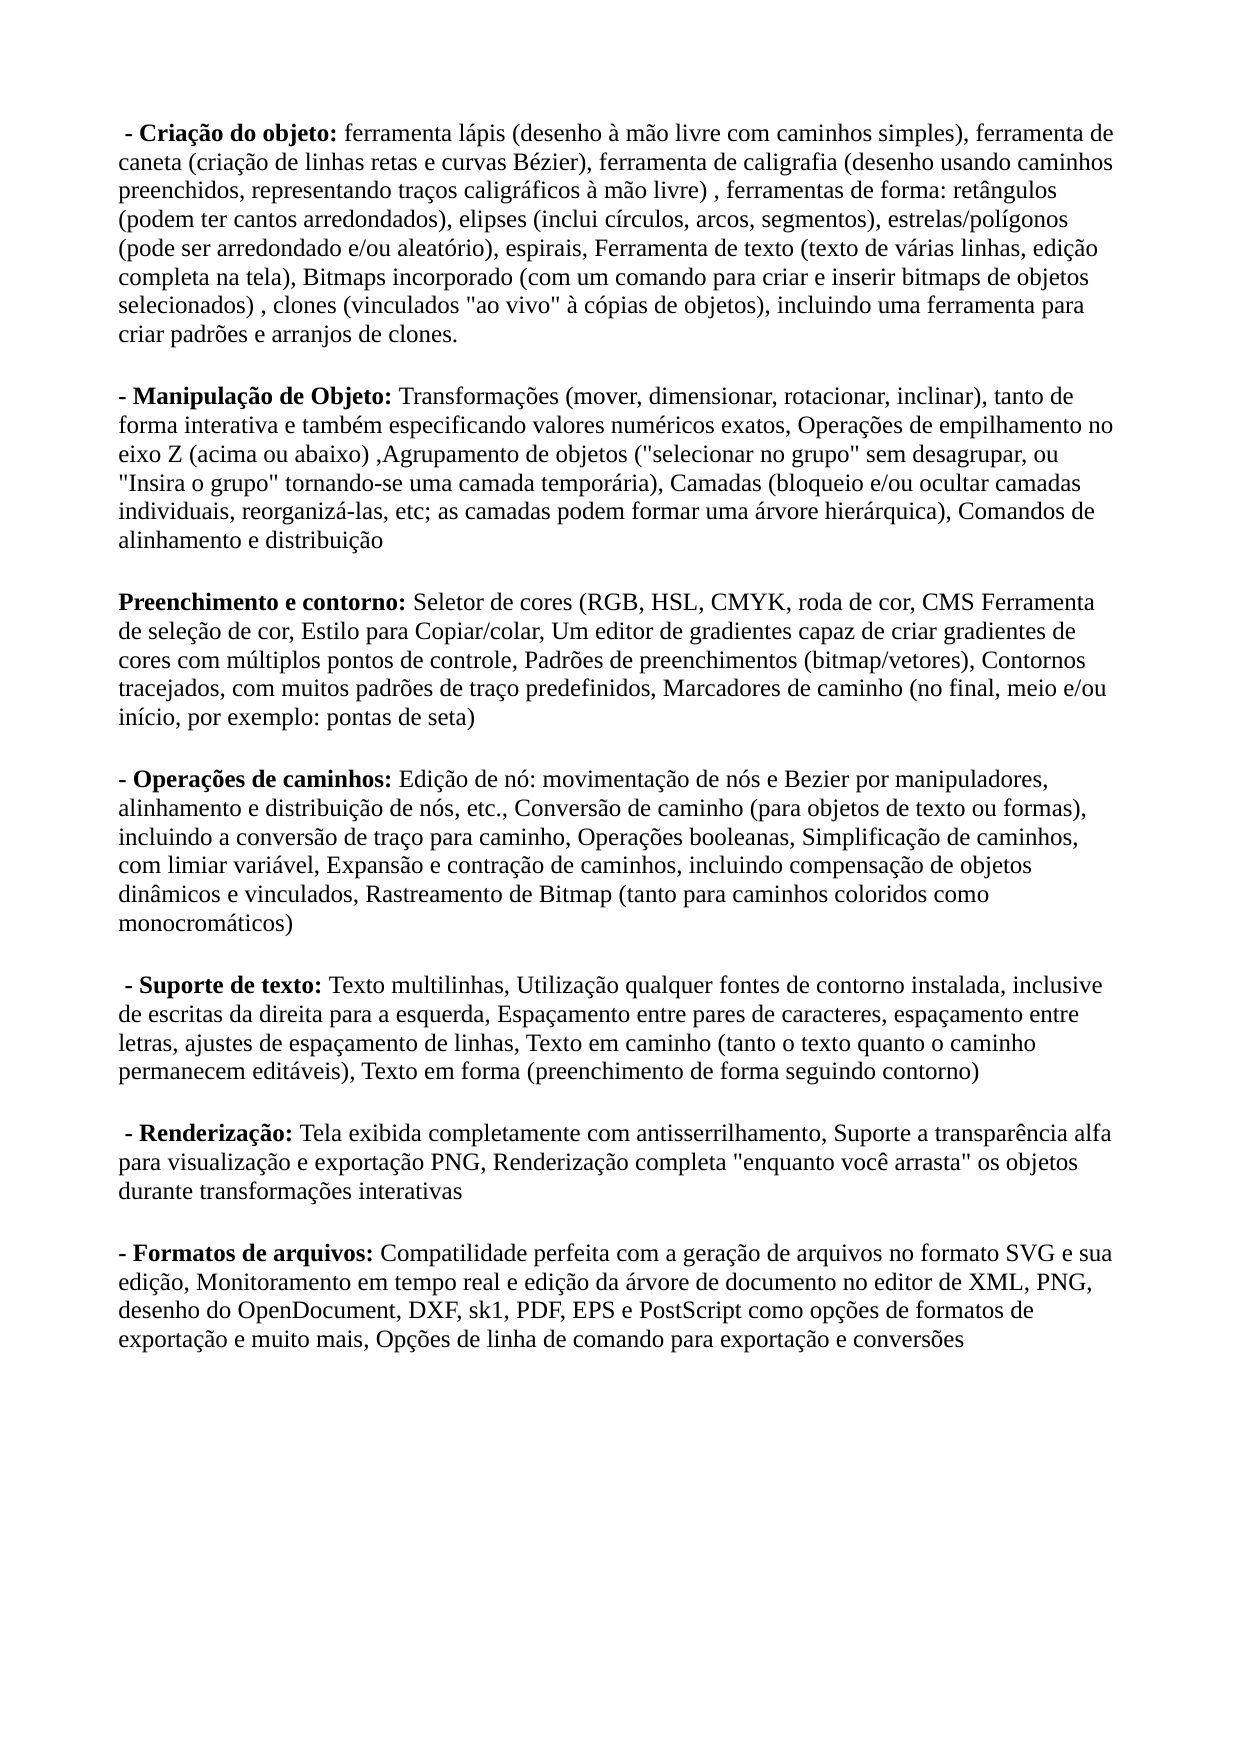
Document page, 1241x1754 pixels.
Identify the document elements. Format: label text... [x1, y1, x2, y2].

subtitle Preenchimento e contorno: Seletor de cores (RGB, HSL, CMYK, roda de cor, CMS Ferramenta de seleção de cor, Estilo para Copiar/colar, Um editor de gradientes capaz de criar gradientes de cores com múltiplos pontos de controle, Padrões de preenchimentos (bitmap/vetores), Contornos tracejados, com muitos padrões de traço predefinidos, Marcadores de caminho (no final, meio e/ou início, por exemplo: pontas de seta) [118, 587, 1122, 731]
subtitle - Renderização: Tela exibida completamente com antisserrilhamento, Suporte a transparência alfa para visualização e exportação PNG, Renderização completa "enquanto você arrasta" os objetos durante transformações interativas [118, 1118, 1122, 1205]
subtitle - Suporte de texto: Texto multilinhas, Utilização qualquer fontes de contorno instalada, inclusive de escritas da direita para a esquerda, Espaçamento entre pares de caracteres, espaçamento entre letras, ajustes de espaçamento de linhas, Texto em caminho (tanto o texto quanto o caminho permanecem editáveis), Texto em forma (preenchimento de forma seguindo contorno) [118, 970, 1122, 1085]
subtitle - Criação do objeto: ferramenta lápis (desenho à mão livre com caminhos simples), ferramenta de caneta (criação de linhas retas e curvas Bézier), ferramenta de caligrafia (desenho usando caminhos preenchidos, representando traços caligráficos à mão livre) , ferramentas de forma: retângulos (podem ter cantos arredondados), elipses (inclui círculos, arcos, segmentos), estrelas/polígonos (pode ser arredondado e/ou aleatório), espirais, Ferramenta de texto (texto de várias linhas, edição completa na tela), Bitmaps incorporado (com um comando para criar e inserir bitmaps de objetos selecionados) , clones (vinculados "ao vivo" à cópias de objetos), incluindo uma ferramenta para criar padrões e arranjos de clones. [118, 118, 1122, 348]
subtitle - Manipulação de Objeto: Transformações (mover, dimensionar, rotacionar, inclinar), tanto de forma interativa e também especificando valores numéricos exatos, Operações de empilhamento no eixo Z (acima ou abaixo) ,Agrupamento de objetos ("selecionar no grupo" sem desagrupar, ou "Insira o grupo" tornando-se uma camada temporária), Camadas (bloqueio e/ou ocultar camadas individuais, reorganizá-las, etc; as camadas podem formar uma árvore hierárquica), Comandos de alinhamento e distribuição [118, 381, 1122, 554]
subtitle - Formatos de arquivos: Compatilidade perfeita com a geração de arquivos no formato SVG e sua edição, Monitoramento em tempo real e edição da árvore de documento no editor de XML, PNG, desenho do OpenDocument, DXF, sk1, PDF, EPS e PostScript como opções de formatos de exportação e muito mais, Opções de linha de comando para exportação e conversões [118, 1238, 1122, 1353]
subtitle - Operações de caminhos: Edição de nó: movimentação de nós e Bezier por manipuladores, alinhamento e distribuição de nós, etc., Conversão de caminho (para objetos de texto ou formas), incluindo a conversão de traço para caminho, Operações booleanas, Simplificação de caminhos, com limiar variável, Expansão e contração de caminhos, incluindo compensação de objetos dinâmicos e vinculados, Rastreamento de Bitmap (tanto para caminhos coloridos como monocromáticos) [118, 764, 1122, 937]
